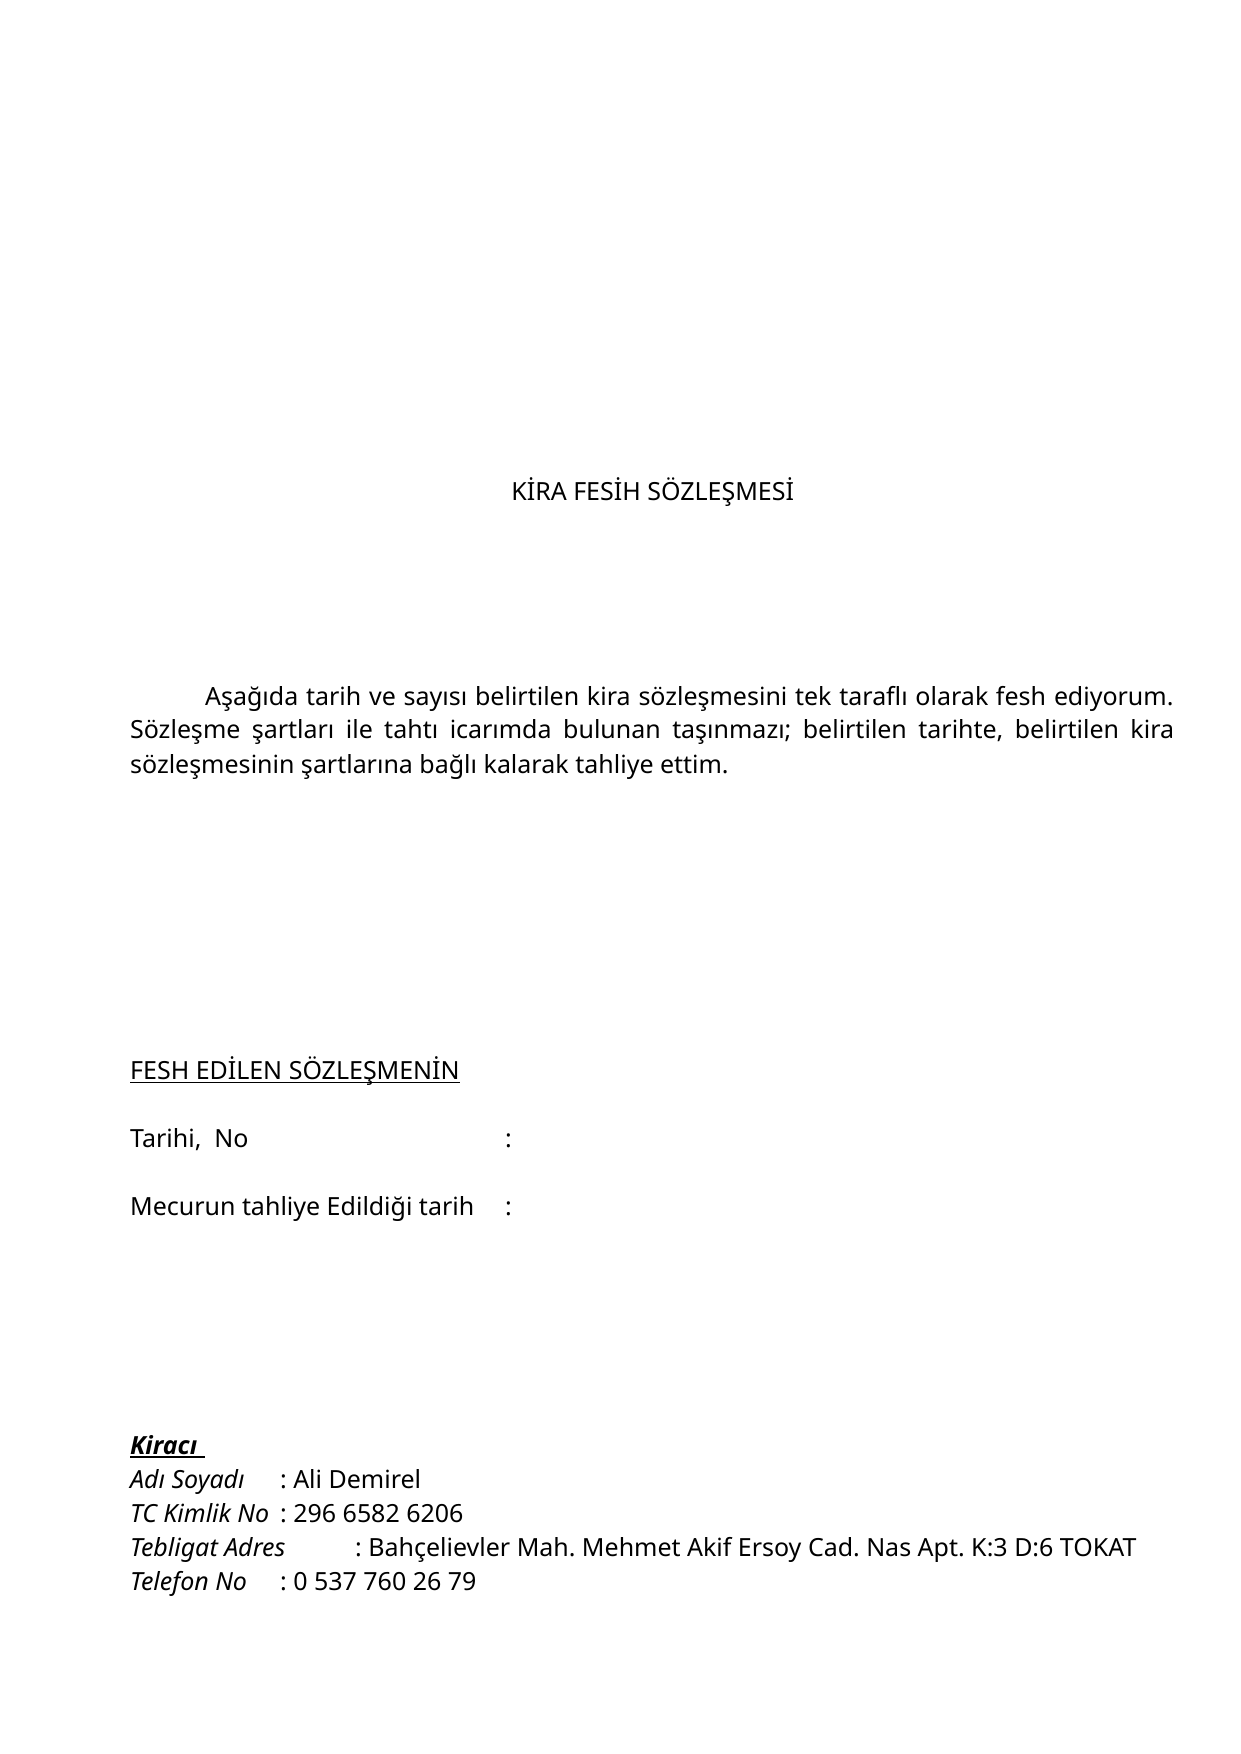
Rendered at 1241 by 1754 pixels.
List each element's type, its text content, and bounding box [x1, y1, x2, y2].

text Telefon No : 0 537 760 26 79 [130, 1564, 1175, 1598]
text Tebligat Adres : Bahçelievler Mah. Mehmet Akif Ersoy Cad. Nas Apt. K:3 D:6 TOKAT [130, 1530, 1175, 1564]
text Adı Soyadı : Ali Demirel [130, 1462, 1175, 1496]
text FESH EDİLEN SÖZLEŞMENİN [130, 1053, 1175, 1087]
text Kiracı [130, 1427, 1175, 1462]
text Mecurun tahliye Edildiği tarih : [130, 1189, 1175, 1223]
text KİRA FESİH SÖZLEŞMESİ [130, 474, 1175, 508]
text TC Kimlik No : 296 6582 6206 [130, 1496, 1175, 1530]
text Aşağıda tarih ve sayısı belirtilen kira sözleşmesini tek taraflı olarak fesh ediyorum. Sözleşme şartları ile tahtı icarımda bulunan taşınmazı; belirtilen tarihte, belirtilen kira sözleşmesinin şartlarına bağlı kalarak tahliye ettim. [130, 678, 1175, 780]
text Tarihi, No : [130, 1121, 1175, 1155]
